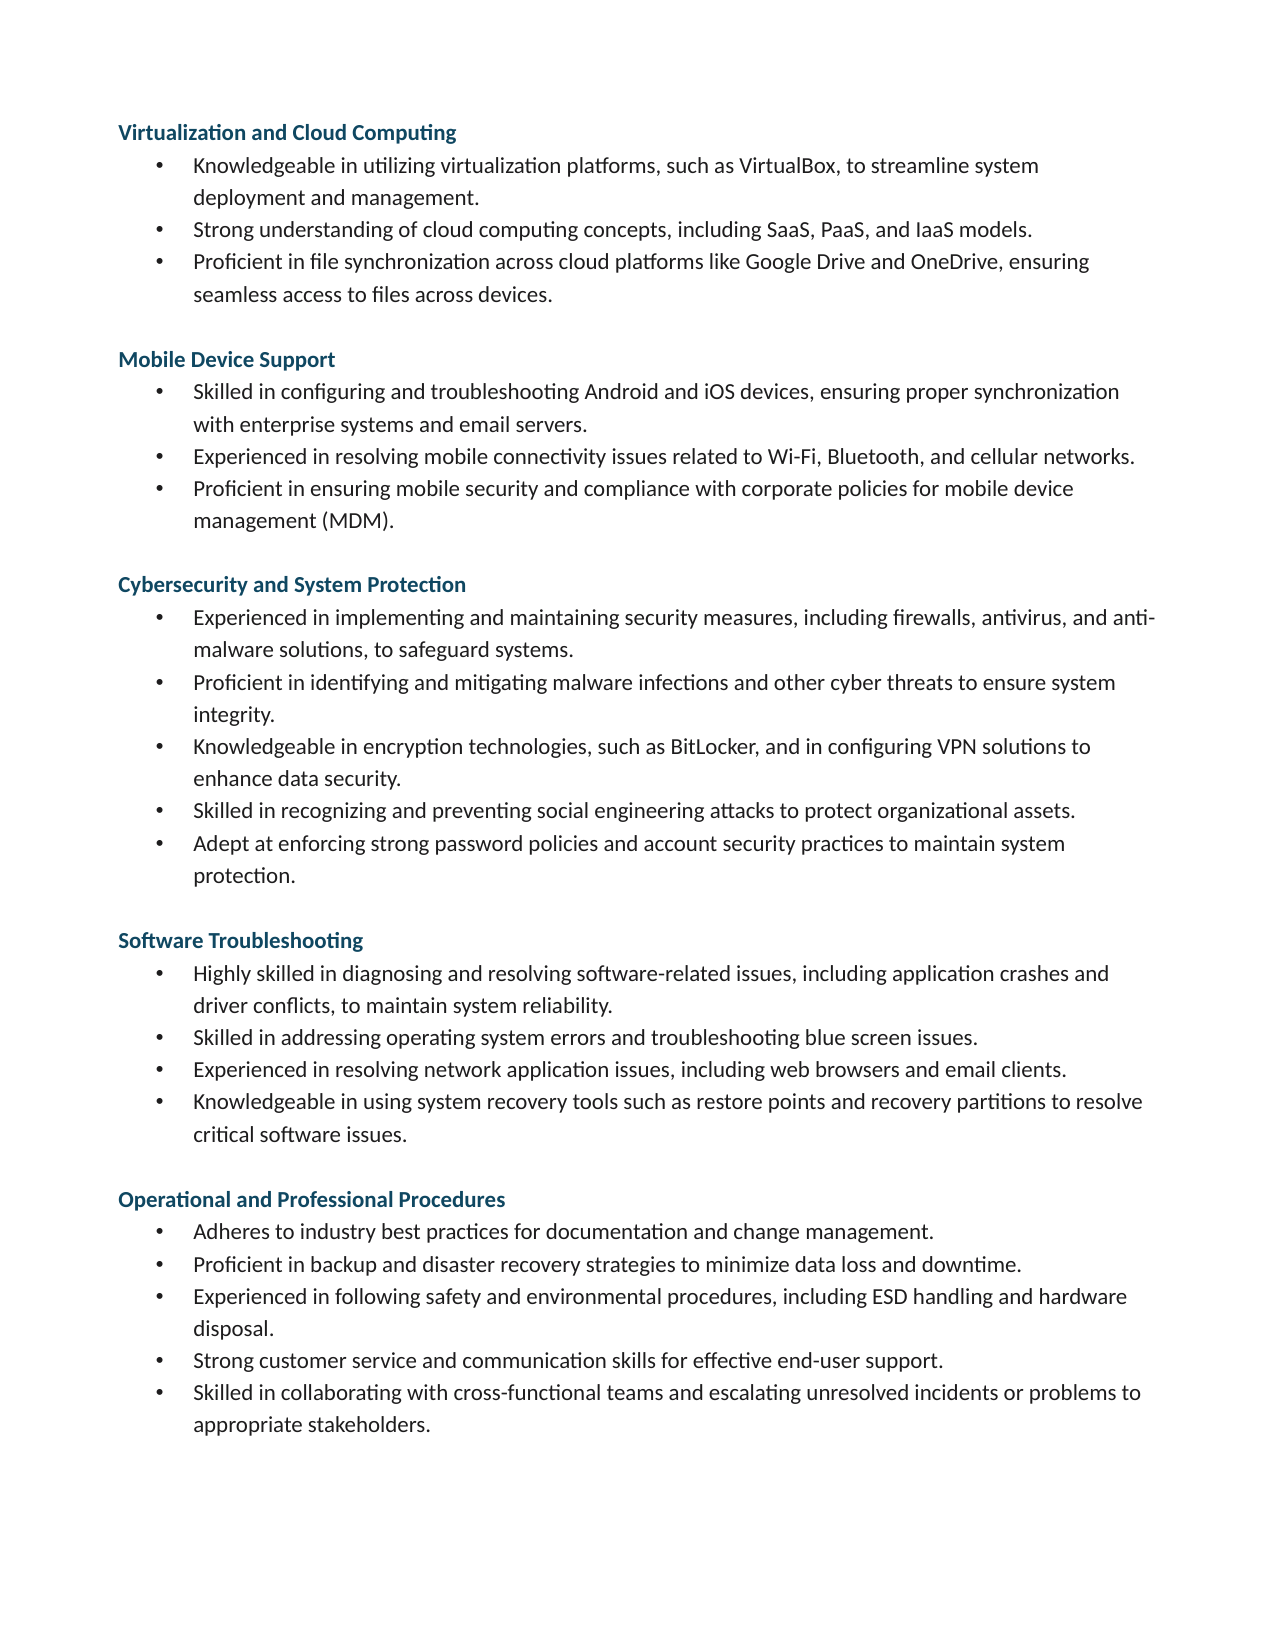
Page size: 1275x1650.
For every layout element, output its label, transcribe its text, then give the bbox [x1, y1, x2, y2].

list Strong customer service and communication skills for effective end-user support. [156, 1346, 1157, 1374]
list Adheres to industry best practices for documentation and change management. [156, 1217, 1157, 1246]
list Knowledgeable in using system recovery tools such as restore points and recovery partitions to resolve critical software issues. [156, 1087, 1157, 1148]
list Knowledgeable in encryption technologies, such as BitLocker, and in configuring VPN solutions to enhance data security. [156, 732, 1157, 792]
text Operational and Professional Procedures [118, 1185, 1157, 1213]
list Skilled in recognizing and preventing social engineering attacks to protect organizational assets. [156, 797, 1157, 824]
text Virtualization and Cloud Computing [118, 118, 1157, 146]
list Experienced in resolving network application issues, including web browsers and email clients. [156, 1055, 1157, 1083]
list Proficient in file synchronization across cloud platforms like Google Drive and OneDrive, ensuring seamless access to files across devices. [156, 247, 1157, 308]
list Proficient in identifying and mitigating malware infections and other cyber threats to ensure system integrity. [156, 668, 1157, 728]
list Strong understanding of cloud computing concepts, including SaaS, PaaS, and IaaS models. [156, 215, 1157, 243]
text Mobile Device Support [118, 345, 1157, 373]
list Skilled in collaborating with cross-functional teams and escalating unresolved incidents or problems to appropriate stakeholders. [156, 1378, 1157, 1439]
text Software Troubleshooting [118, 926, 1157, 954]
list Experienced in implementing and maintaining security measures, including firewalls, antivirus, and anti-malware solutions, to safeguard systems. [156, 603, 1157, 664]
list Skilled in configuring and troubleshooting Android and iOS devices, ensuring proper synchronization with enterprise systems and email servers. [156, 377, 1157, 438]
list Adept at enforcing strong password policies and account security practices to maintain system protection. [156, 829, 1157, 889]
list Proficient in ensuring mobile security and compliance with corporate policies for mobile device management (MDM). [156, 474, 1157, 534]
list Experienced in resolving mobile connectivity issues related to Wi-Fi, Bluetooth, and cellular networks. [156, 442, 1157, 470]
list Experienced in following safety and environmental procedures, including ESD handling and hardware disposal. [156, 1282, 1157, 1342]
text Cybersecurity and System Protection [118, 571, 1157, 599]
list Proficient in backup and disaster recovery strategies to minimize data loss and downtime. [156, 1250, 1157, 1278]
list Skilled in addressing operating system errors and troubleshooting blue screen issues. [156, 1023, 1157, 1051]
list Highly skilled in diagnosing and resolving software-related issues, including application crashes and driver conflicts, to maintain system reliability. [156, 959, 1157, 1019]
list Knowledgeable in utilizing virtualization platforms, such as VirtualBox, to streamline system deployment and management. [156, 151, 1157, 211]
